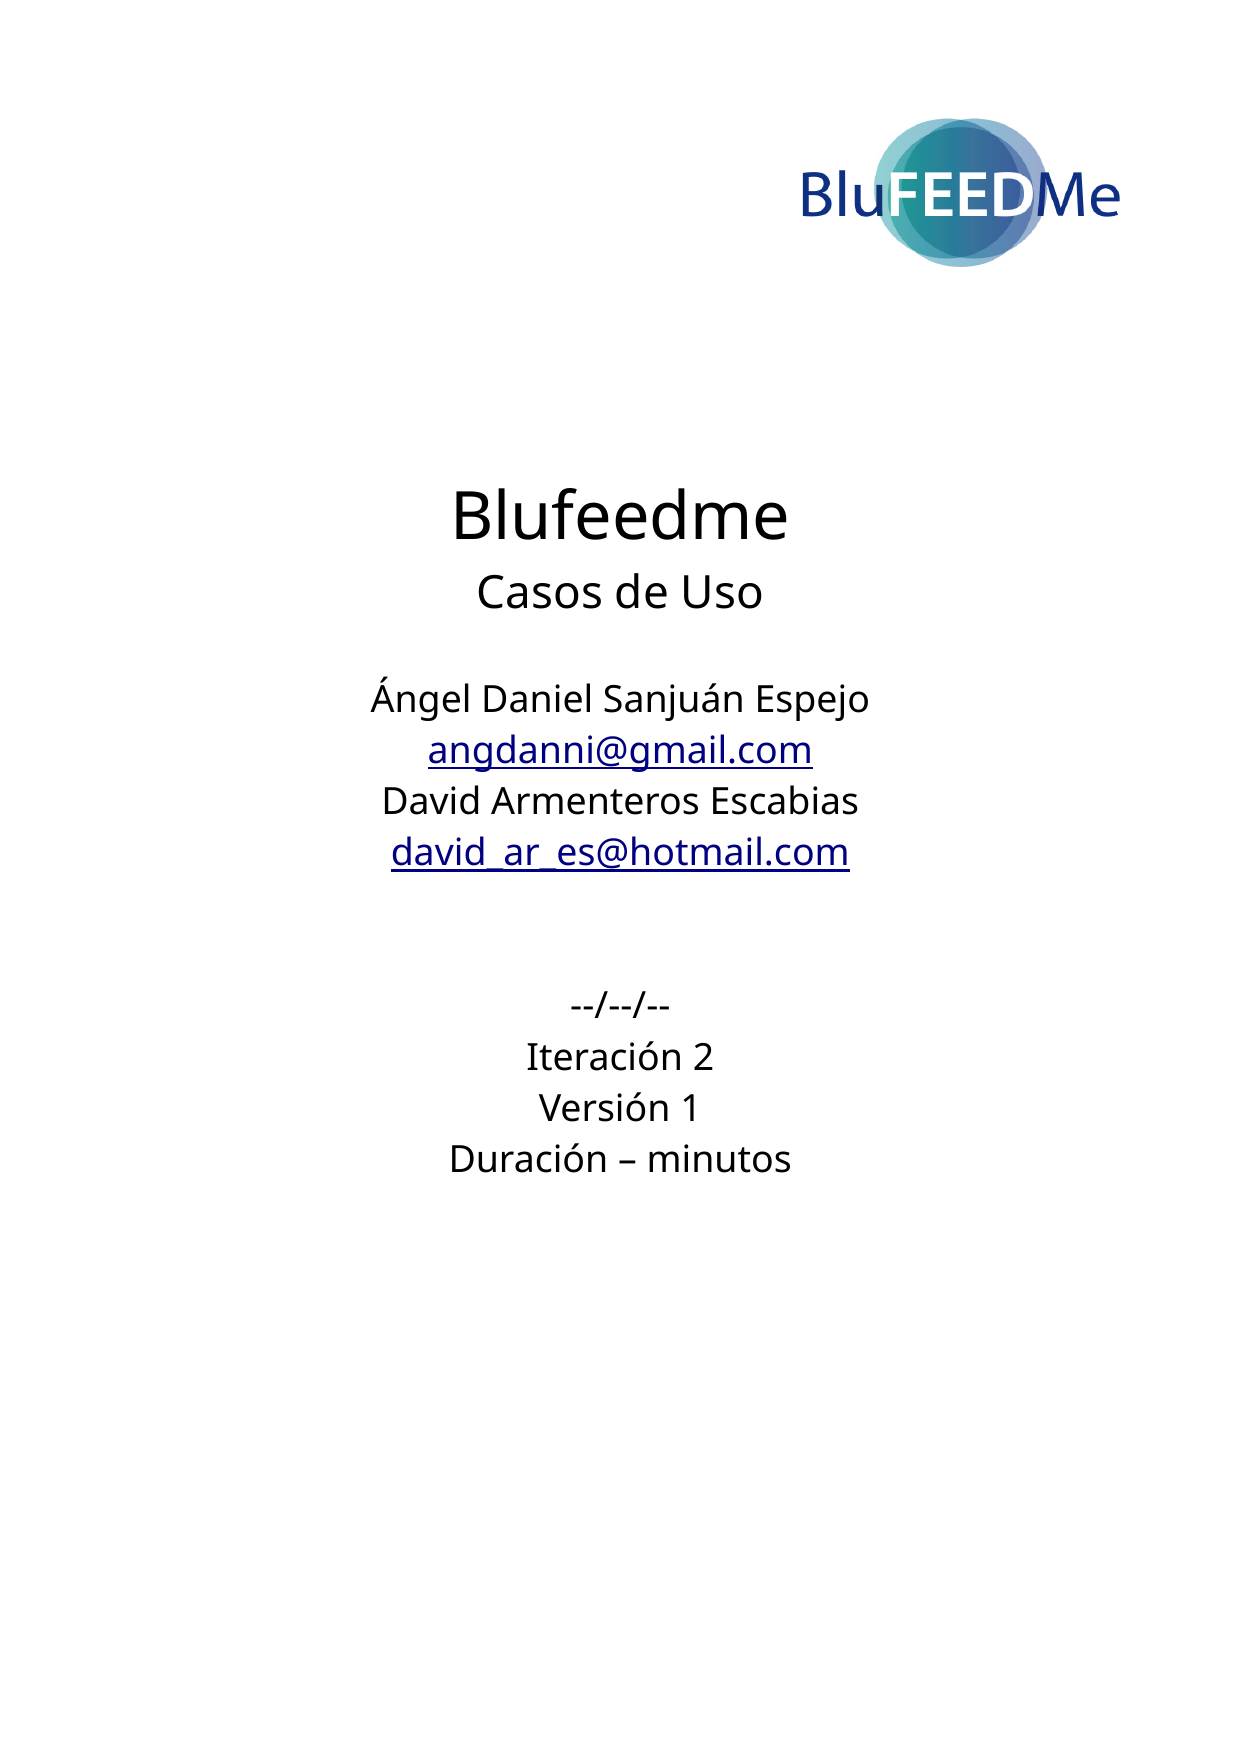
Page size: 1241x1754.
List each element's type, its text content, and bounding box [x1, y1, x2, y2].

text David Armenteros Escabias [118, 775, 1122, 826]
text Ángel Daniel Sanjuán Espejo [118, 673, 1122, 724]
text Iteración 2 [118, 1030, 1122, 1081]
text --/--/-- [118, 979, 1122, 1030]
picture [797, 118, 1122, 267]
text Duración – minutos [118, 1132, 1122, 1183]
text david_ar_es@hotmail.com [118, 826, 1122, 877]
text Blufeedme [118, 468, 1122, 559]
text Versión 1 [118, 1081, 1122, 1132]
text angdanni@gmail.com [118, 724, 1122, 775]
text Casos de Uso [118, 559, 1122, 622]
